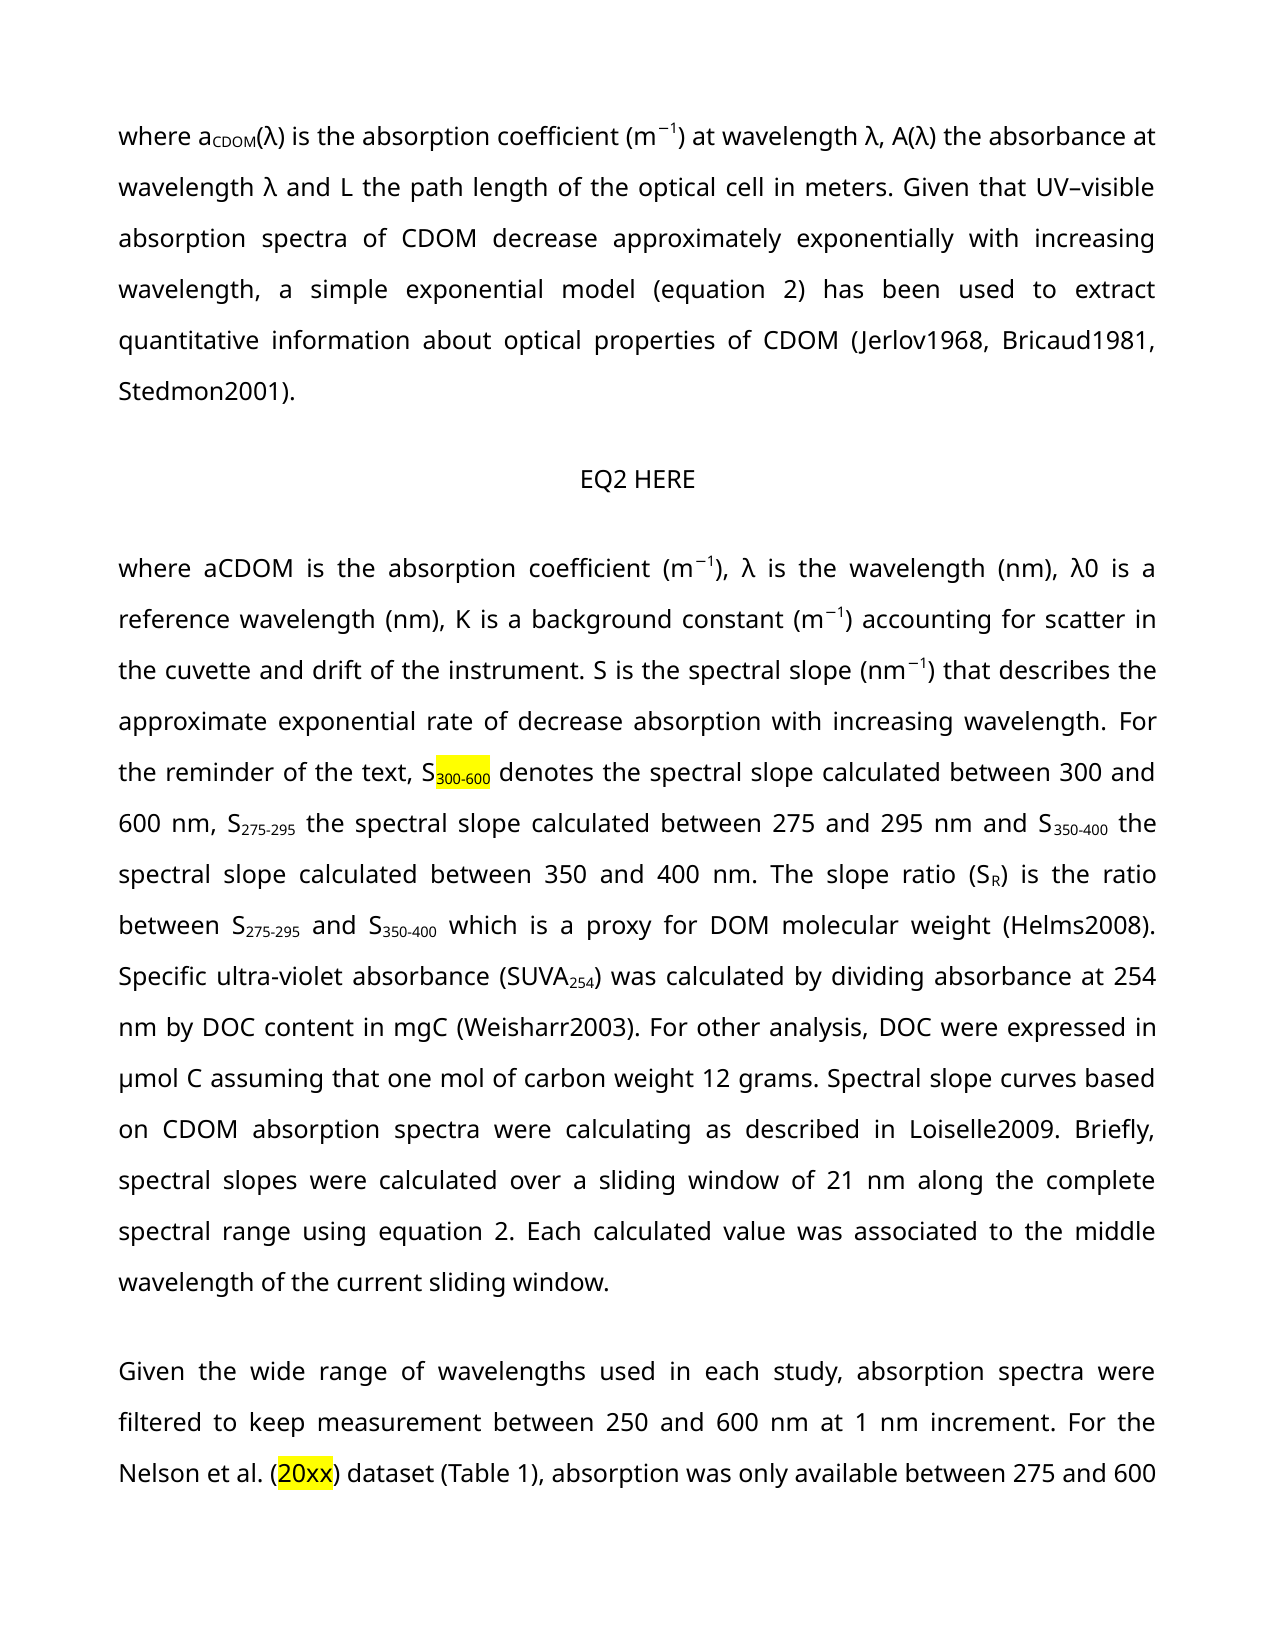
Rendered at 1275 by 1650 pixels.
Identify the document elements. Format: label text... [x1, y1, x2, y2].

text where aCDOM(λ) is the absorption coefficient (m−1) at wavelength λ, A(λ) the absorbance at wavelength λ and L the path length of the optical cell in meters. Given that UV–visible absorption spectra of CDOM decrease approximately exponentially with increasing wavelength, a simple exponential model (equation 2) has been used to extract quantitative information about optical properties of CDOM (Jerlov1968, Bricaud1981, Stedmon2001). [118, 118, 1157, 407]
text Given the wide range of wavelengths used in each study, absorption spectra were filtered to keep measurement between 250 and 600 nm at 1 nm increment. For the Nelson et al. (20xx) dataset (Table 1), absorption was only available between 275 and 600 [118, 1353, 1157, 1490]
text where aCDOM is the absorption coefficient (m−1), λ is the wavelength (nm), λ0 is a reference wavelength (nm), K is a background constant (m−1) accounting for scatter in the cuvette and drift of the instrument. S is the spectral slope (nm−1) that describes the approximate exponential rate of decrease absorption with increasing wavelength. For the reminder of the text, S300-600 denotes the spectral slope calculated between 300 and 600 nm, S275-295 the spectral slope calculated between 275 and 295 nm and S350-400 the spectral slope calculated between 350 and 400 nm. The slope ratio (SR) is the ratio between S275-295 and S350-400 which is a proxy for DOM molecular weight (Helms2008). Specific ultra-violet absorbance (SUVA254) was calculated by dividing absorbance at 254 nm by DOC content in mgC (Weisharr2003). For other analysis, DOC were expressed in µmol C assuming that one mol of carbon weight 12 grams. Spectral slope curves based on CDOM absorption spectra were calculating as described in Loiselle2009. Briefly, spectral slopes were calculated over a sliding window of 21 nm along the complete spectral range using equation 2. Each calculated value was associated to the middle wavelength of the current sliding window. [118, 550, 1157, 1299]
text EQ2 HERE [118, 462, 1157, 496]
